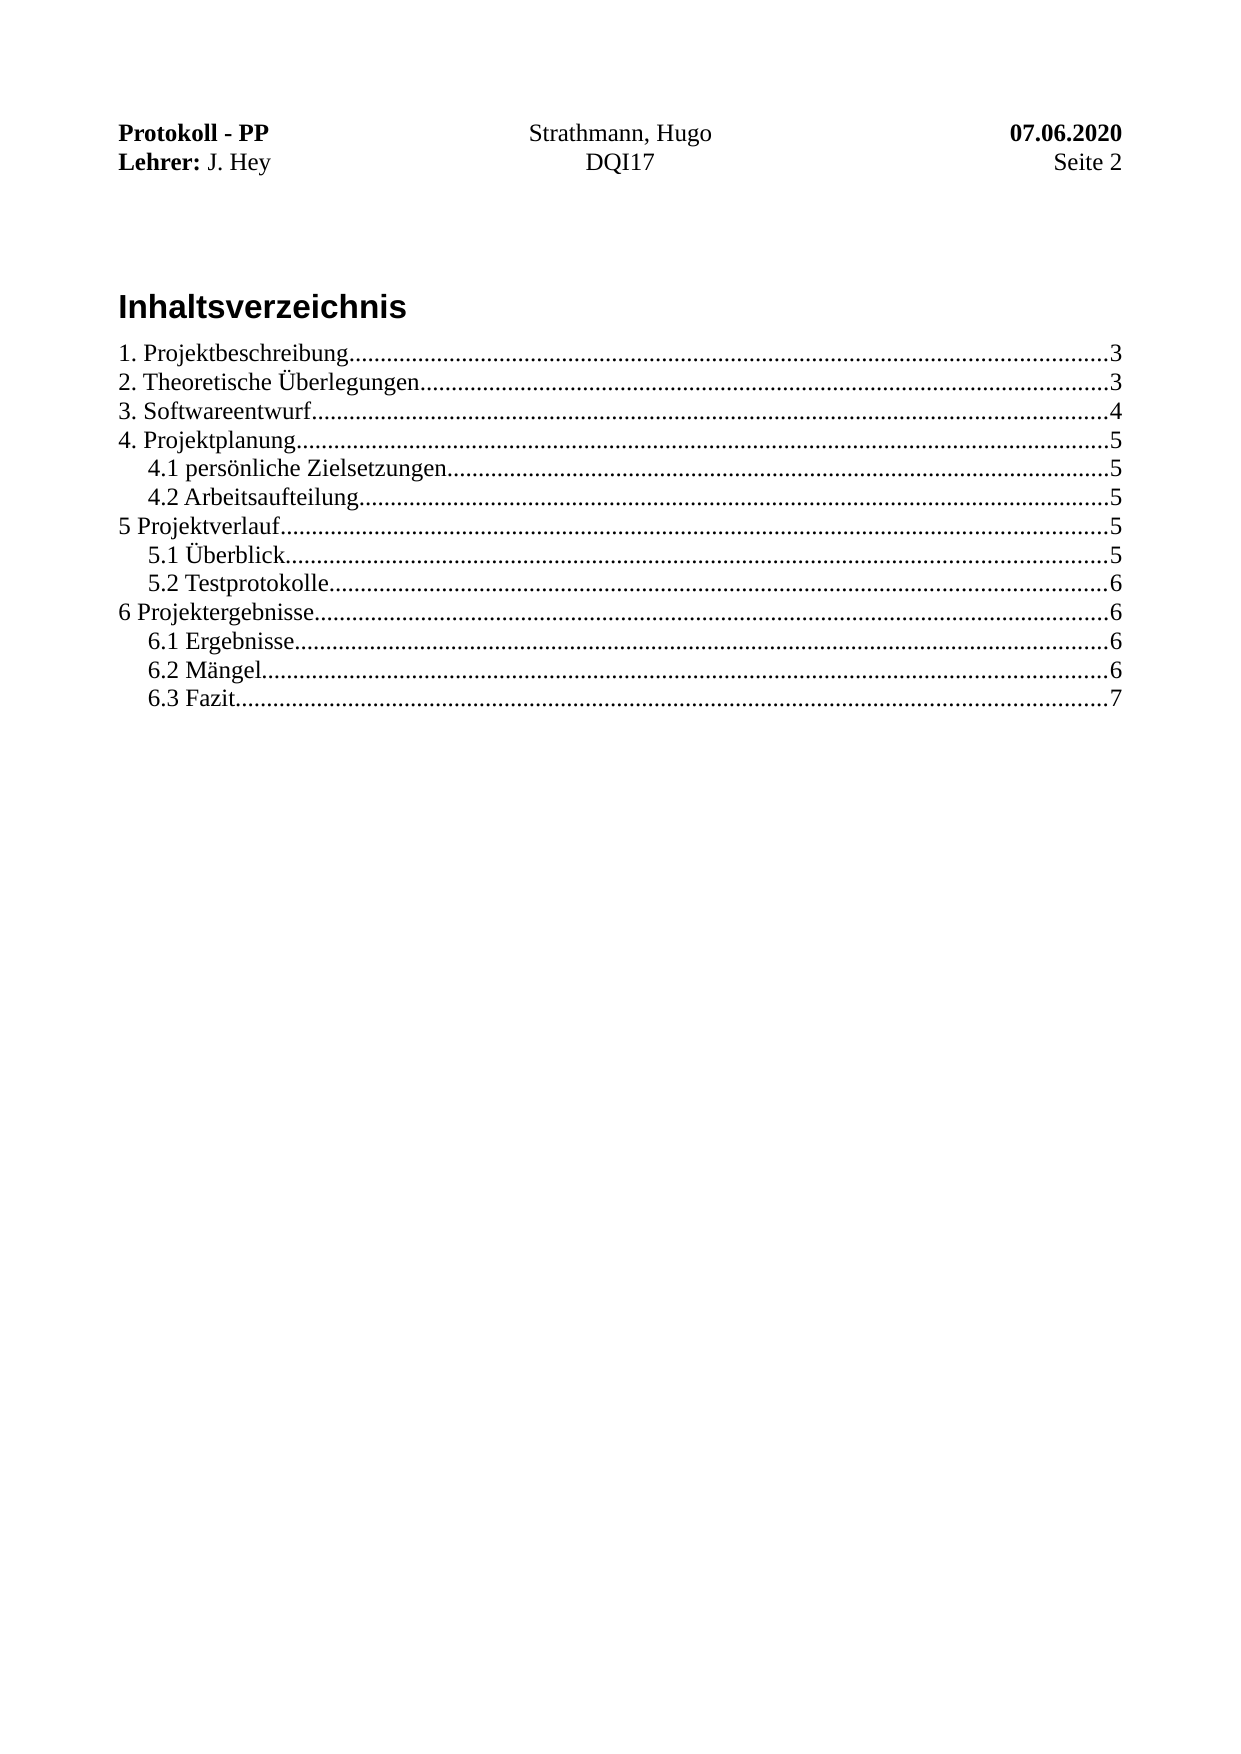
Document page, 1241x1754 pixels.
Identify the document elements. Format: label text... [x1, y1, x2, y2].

text 2. Theoretische Überlegungen 3 [118, 367, 1122, 396]
text 5 Projektverlauf 5 [118, 511, 1122, 540]
text 4.2 Arbeitsaufteilung 5 [148, 482, 1122, 511]
text 5.2 Testprotokolle 6 [148, 568, 1122, 597]
text 3. Softwareentwurf 4 [118, 396, 1122, 425]
text 4. Projektplanung 5 [118, 425, 1122, 453]
text 6 Projektergebnisse 6 [118, 597, 1122, 626]
text 4.1 persönliche Zielsetzungen 5 [148, 453, 1122, 482]
text 6.2 Mängel 6 [148, 655, 1122, 683]
text 5.1 Überblick 5 [148, 540, 1122, 568]
subtitle Inhaltsverzeichnis [118, 288, 1122, 326]
text 6.3 Fazit 7 [148, 683, 1122, 712]
text 6.1 Ergebnisse 6 [148, 626, 1122, 655]
text 1. Projektbeschreibung 3 [118, 338, 1122, 367]
